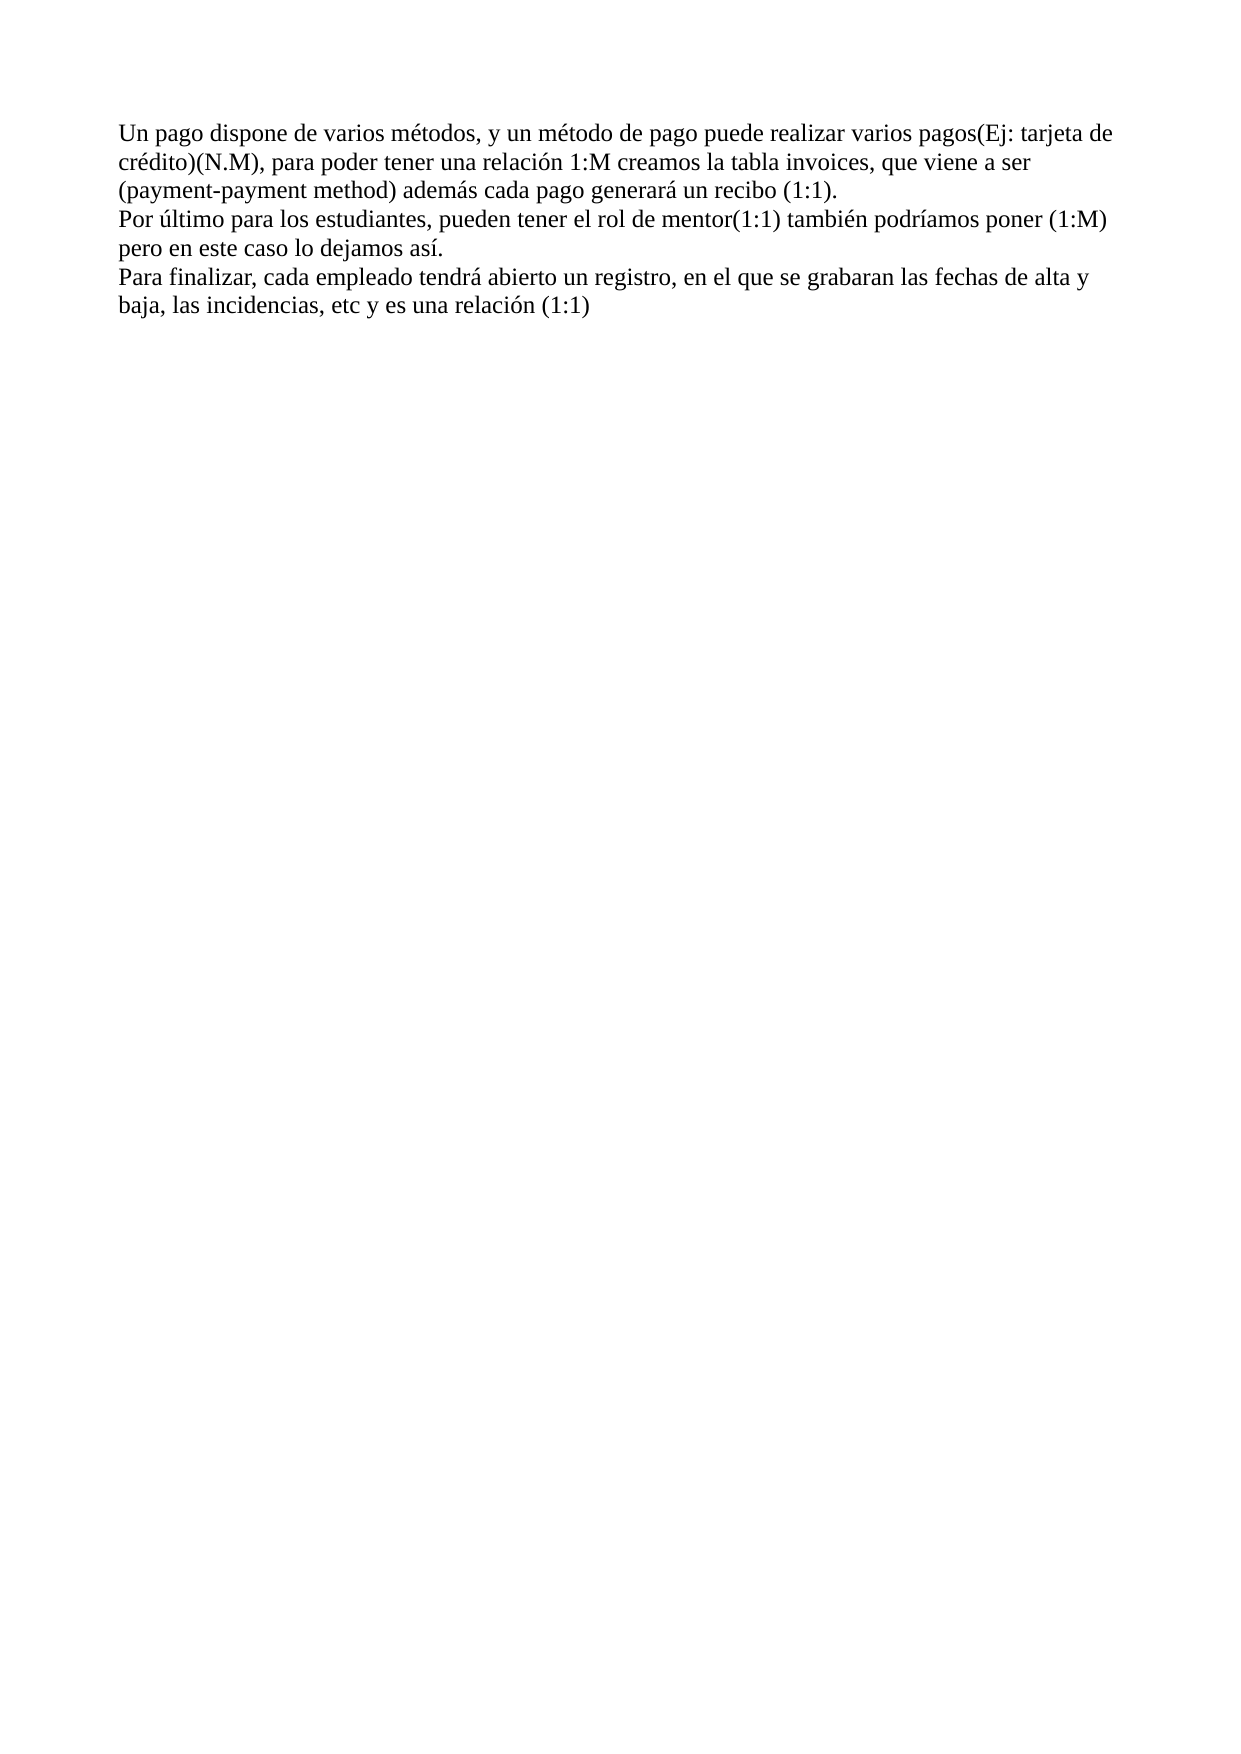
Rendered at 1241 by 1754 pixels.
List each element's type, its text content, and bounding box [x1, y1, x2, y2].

text Para finalizar, cada empleado tendrá abierto un registro, en el que se grabaran las fechas de alta y baja, las incidencias, etc y es una relación (1:1) [118, 262, 1122, 319]
text Por último para los estudiantes, pueden tener el rol de mentor(1:1) también podríamos poner (1:M) pero en este caso lo dejamos así. [118, 204, 1122, 262]
text Un pago dispone de varios métodos, y un método de pago puede realizar varios pagos(Ej: tarjeta de crédito)(N.M), para poder tener una relación 1:M creamos la tabla invoices, que viene a ser (payment-payment method) además cada pago generará un recibo (1:1). [118, 118, 1122, 204]
